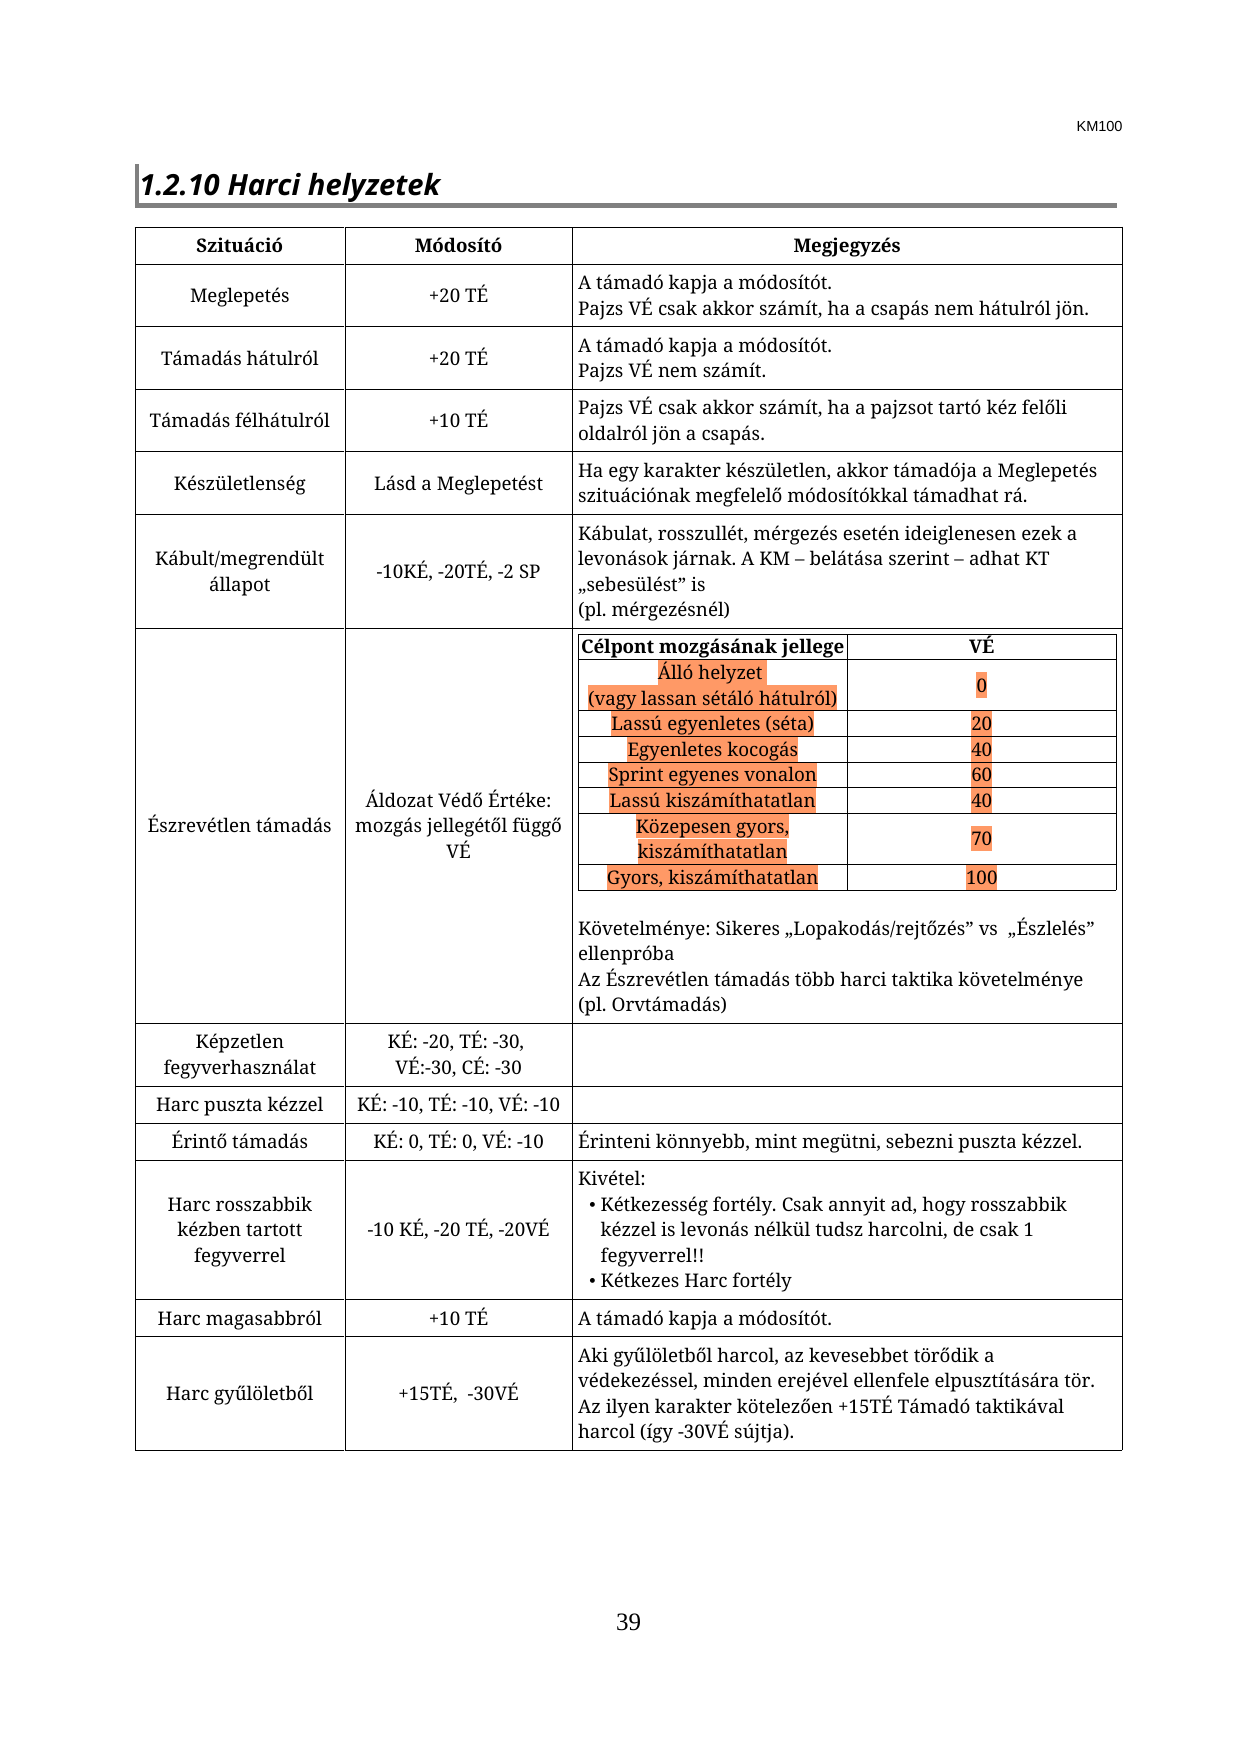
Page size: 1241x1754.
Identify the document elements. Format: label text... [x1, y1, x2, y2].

table_cell 60 [848, 763, 1116, 787]
table_cell KÉ: -10, TÉ: -10, VÉ: -10 [346, 1087, 572, 1123]
table_cell +10 TÉ [346, 390, 572, 451]
table_cell Kábulat, rosszullét, mérgezés esetén ideiglenesen ezek a levonások járnak. A KM – belátása szerint – adhat KT „sebesülést” is (pl. mérgezésnél) [573, 515, 1122, 628]
table_cell Érinteni könnyebb, mint megütni, sebezni puszta kézzel. [573, 1124, 1122, 1160]
table_cell Lassú kiszámíthatatlan [579, 788, 847, 813]
table_cell +10 TÉ [346, 1300, 572, 1336]
table_cell 40 [848, 788, 1116, 813]
table_cell 20 [848, 711, 1116, 736]
table_cell Harc puszta kézzel [136, 1087, 344, 1123]
table_header Módosító [346, 228, 572, 264]
table_cell Ha egy karakter készületlen, akkor támadója a Meglepetés szituációnak megfelelő módosítókkal támadhat rá. [573, 452, 1122, 514]
table_cell Sprint egyenes vonalon [579, 763, 847, 787]
table_cell +15TÉ, -30VÉ [346, 1337, 572, 1450]
table_header Megjegyzés [573, 228, 1122, 264]
table_cell KÉ: 0, TÉ: 0, VÉ: -10 [346, 1124, 572, 1160]
table_header Célpont mozgásának jellege [579, 635, 847, 659]
table_cell Kivétel: Kétkezesség fortély. Csak annyit ad, hogy rosszabbik kézzel is levonás nélkül tudsz harcolni, de csak 1 fegyverrel!! Kétkezes Harc fortély [573, 1161, 1122, 1299]
table_cell Egyenletes kocogás [579, 737, 847, 762]
table_cell Lásd a Meglepetést [346, 452, 572, 514]
table_cell Meglepetés [136, 265, 344, 326]
table_cell [573, 1087, 1122, 1123]
table_cell Kábult/megrendült állapot [136, 515, 344, 628]
table_cell A támadó kapja a módosítót. Pajzs VÉ nem számít. [573, 327, 1122, 389]
table_cell +20 TÉ [346, 265, 572, 326]
table_cell Harc magasabbról [136, 1300, 344, 1336]
table_cell Támadás hátulról [136, 327, 344, 389]
table_cell Készületlenség [136, 452, 344, 514]
table_cell Aki gyűlöletből harcol, az kevesebbet törődik a védekezéssel, minden erejével ellenfele elpusztítására tör. Az ilyen karakter kötelezően +15TÉ Támadó taktikával harcol (így -30VÉ sújtja). [573, 1337, 1122, 1450]
table_cell -10 KÉ, -20 TÉ, -20VÉ [346, 1161, 572, 1299]
table_cell Áldozat Védő Értéke: mozgás jellegétől függő VÉ [346, 629, 572, 1023]
table_cell A támadó kapja a módosítót. [573, 1300, 1122, 1336]
table_header Szituáció [136, 228, 344, 264]
table_cell A támadó kapja a módosítót. Pajzs VÉ csak akkor számít, ha a csapás nem hátulról jön. [573, 265, 1122, 326]
table_cell Képzetlen fegyverhasználat [136, 1024, 344, 1086]
table_cell 100 [848, 865, 1116, 890]
table_cell Érintő támadás [136, 1124, 344, 1160]
table_cell +20 TÉ [346, 327, 572, 389]
table_cell Harc gyűlöletből [136, 1337, 344, 1450]
table_cell Közepesen gyors, kiszámíthatatlan [579, 814, 847, 864]
table_cell 0 [848, 660, 1116, 710]
table_cell Pajzs VÉ csak akkor számít, ha a pajzsot tartó kéz felőli oldalról jön a csapás. [573, 390, 1122, 451]
table_cell Észrevétlen támadás [136, 629, 344, 1023]
subtitle Harci helyzetek [139, 164, 1122, 204]
table_cell [573, 1024, 1122, 1086]
table_cell -10KÉ, -20TÉ, -2 SP [346, 515, 572, 628]
table_cell 40 [848, 737, 1116, 762]
table_cell Álló helyzet (vagy lassan sétáló hátulról) [579, 660, 847, 710]
table_cell Gyors, kiszámíthatatlan [579, 865, 847, 890]
table_cell Támadás félhátulról [136, 390, 344, 451]
table_cell Követelménye: Sikeres „Lopakodás/rejtőzés” vs „Észlelés” ellenpróba Az Észrevétlen támadás több harci taktika követelménye (pl. Orvtámadás) [573, 629, 1122, 1023]
table_cell KÉ: -20, TÉ: -30, VÉ:-30, CÉ: -30 [346, 1024, 572, 1086]
table_cell Harc rosszabbik kézben tartott fegyverrel [136, 1161, 344, 1299]
table_cell 70 [848, 814, 1116, 864]
table_header VÉ [848, 635, 1116, 659]
table_cell Lassú egyenletes (séta) [579, 711, 847, 736]
